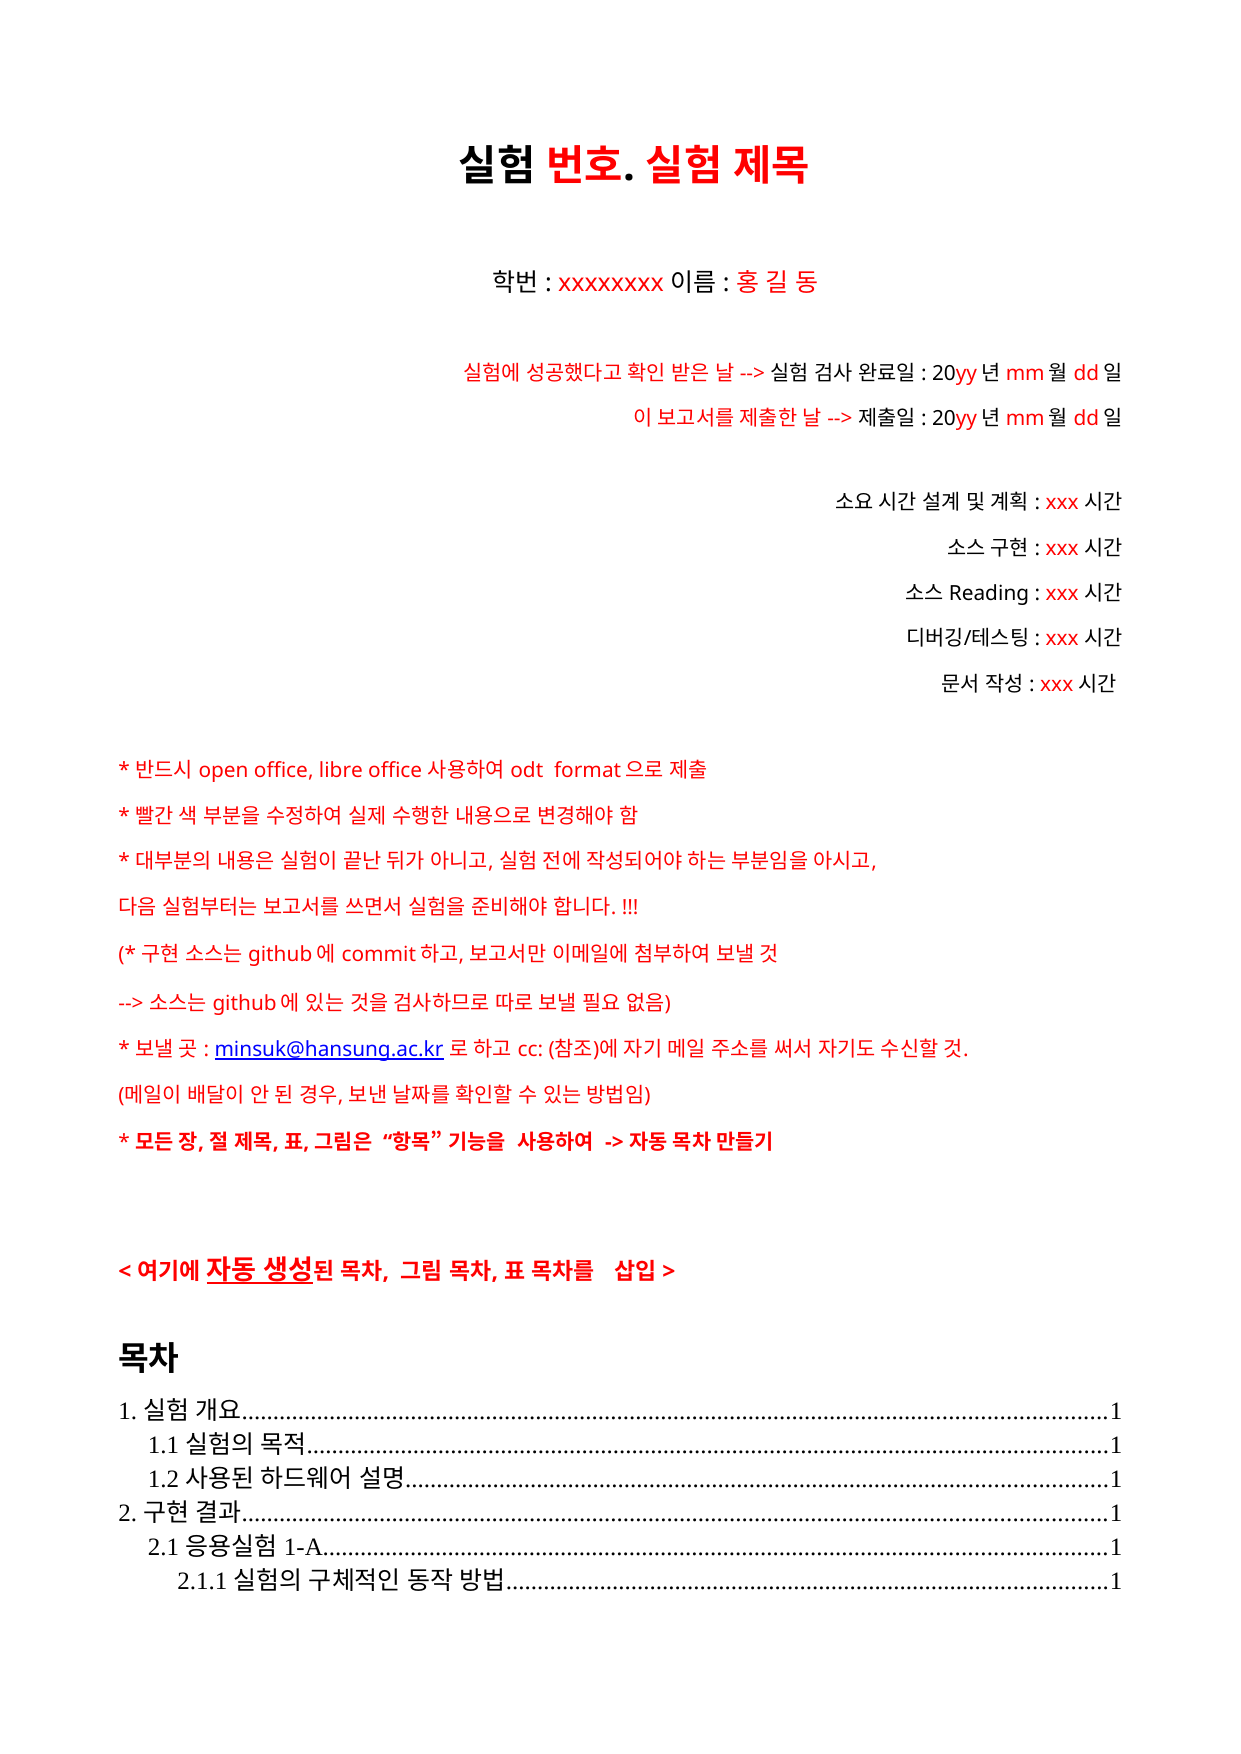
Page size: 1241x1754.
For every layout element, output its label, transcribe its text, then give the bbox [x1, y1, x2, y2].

text 디버깅/테스팅 : xxx 시간 [118, 623, 1122, 652]
text 다음 실험부터는 보고서를 쓰면서 실험을 준비해야 합니다. !!! [118, 892, 1122, 921]
text 2.1 응용실험 1-A 1 [148, 1529, 1122, 1563]
text (* 구현 소스는 github에 commit하고, 보고서만 이메일에 첨부하여 보낼 것 [118, 937, 1122, 968]
text 소스 Reading : xxx 시간 [118, 578, 1122, 607]
text 2. 구현 결과 1 [118, 1494, 1122, 1529]
text 실험에 성공했다고 확인 받은 날 --> 실험 검사 완료일 : 20yy년 mm월 dd일 [118, 358, 1122, 386]
text 문서 작성 : xxx 시간 [118, 669, 1122, 697]
text 1.2 사용된 하드웨어 설명 1 [148, 1461, 1122, 1494]
text 2.1.1 실험의 구체적인 동작 방법 1 [177, 1563, 1122, 1597]
text * 빨간 색 부분을 수정하여 실제 수행한 내용으로 변경해야 함 [118, 801, 1122, 830]
text 학번 : xxxxxxxx 이름 : 홍 길 동 [118, 265, 1122, 299]
text 소스 구현 : xxx 시간 [118, 533, 1122, 561]
text --> 소스는 github에 있는 것을 검사하므로 따로 보낼 필요 없음) [118, 986, 1122, 1016]
text * 대부분의 내용은 실험이 끝난 뒤가 아니고, 실험 전에 작성되어야 하는 부분임을 아시고, [118, 847, 1122, 875]
text * 보낼 곳 : minsuk@hansung.ac.kr 로 하고 cc: (참조)에 자기 메일 주소를 써서 자기도 수신할 것. [118, 1034, 1122, 1063]
text < 여기에 자동 생성된 목차, 그림 목차, 표 목차를 삽입 > [118, 1251, 1122, 1287]
text * 모든 장, 절 제목, 표, 그림은 “항목” 기능을 사용하여 -> 자동 목차 만들기 [118, 1125, 1122, 1156]
text 1.1 실험의 목적 1 [148, 1426, 1122, 1461]
text * 반드시 open office, libre office 사용하여 odt format으로 제출 [118, 753, 1122, 783]
text 이 보고서를 제출한 날 --> 제출일 : 20yy년 mm월 dd일 [118, 403, 1122, 432]
text 실험 번호. 실험 제목 [146, 136, 1122, 193]
subtitle 목차 [118, 1334, 1122, 1380]
text 1. 실험 개요 1 [118, 1392, 1122, 1426]
text 소요 시간 설계 및 계획 : xxx 시간 [118, 487, 1122, 516]
text (메일이 배달이 안 된 경우, 보낸 날짜를 확인할 수 있는 방법임) [118, 1080, 1122, 1108]
